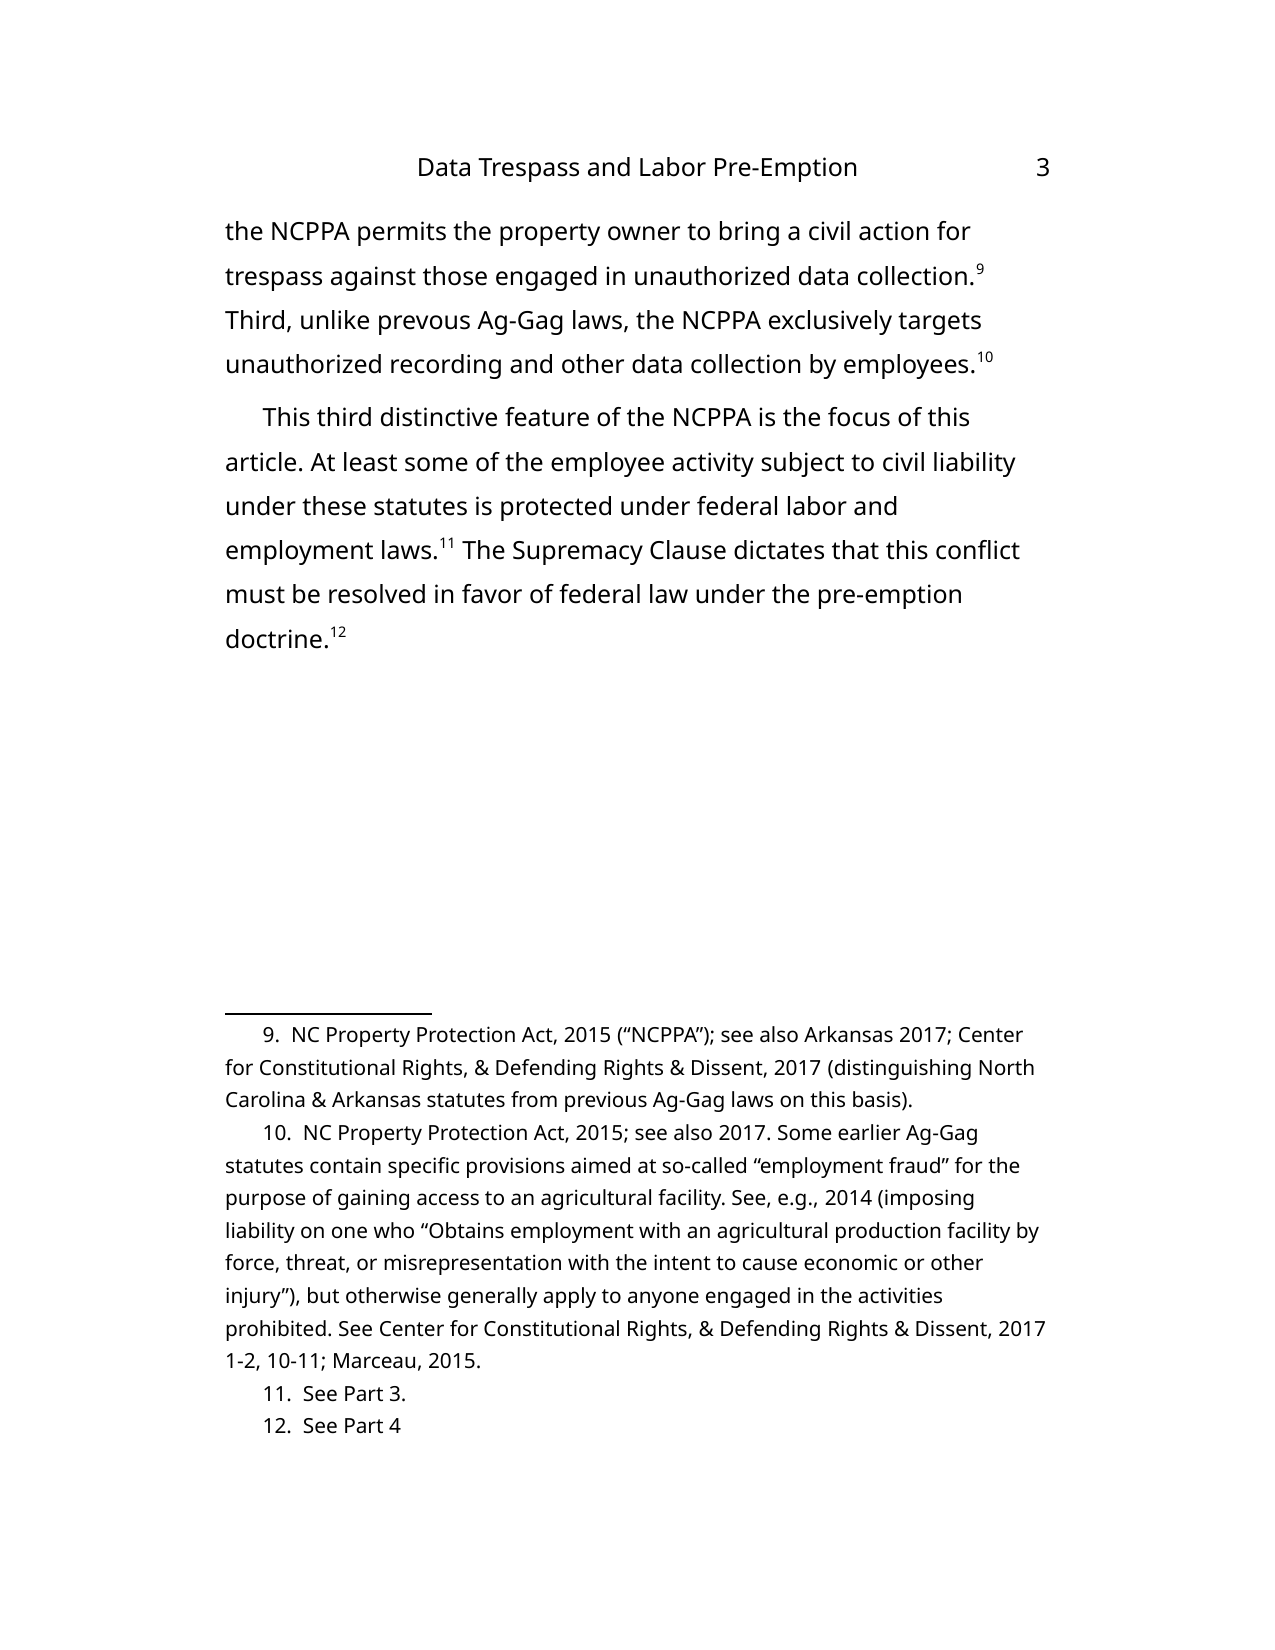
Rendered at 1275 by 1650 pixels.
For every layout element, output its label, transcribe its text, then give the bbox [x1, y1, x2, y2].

text NC Property Protection Act, 2015; see also 2017. Some earlier Ag-Gag statutes contain specific provisions aimed at so-called “employment fraud” for the purpose of gaining access to an agricultural facility. See, e.g., 2014 (imposing liability on one who “Obtains employment with an agricultural production facility by force, threat, or misrepresentation with the intent to cause economic or other injury”), but otherwise generally apply to anyone engaged in the activities prohibited. See Center for Constitutional Rights, & Defending Rights & Dissent, 2017 1-2, 10-11; Marceau, 2015. [225, 1118, 1050, 1375]
text See Part 4 [225, 1412, 1050, 1440]
text NC Property Protection Act, 2015 (“NCPPA”); see also Arkansas 2017; Center for Constitutional Rights, & Defending Rights & Dissent, 2017 (distinguishing North Carolina & Arkansas statutes from previous Ag-Gag laws on this basis). [225, 1020, 1050, 1114]
text See Part 3. [225, 1379, 1050, 1407]
text While sometimes described as an “Ag-Gag” law,, the NCPPA represents a new approach to state laws against data trespass, i.e. entering and collecting data on private property without the owner’s permission. It differs from earlier Ag-Gag laws in three significant respects. First, while Ag-Gag laws apply only to agricultural facilities,, the NCPPA applies more broadly to any private property, regardless of the type of facility or operation.. Second, while earlier Ag-Gag laws typically impose criminal liability for prohibited activity,, the NCPPA permits the property owner to bring a civil action for trespass against those engaged in unauthorized data collection. Third, unlike prevous Ag-Gag laws, the NCPPA exclusively targets unauthorized recording and other data collection by employees. [225, 214, 1050, 381]
text This third distinctive feature of the NCPPA is the focus of this article. At least some of the employee activity subject to civil liability under these statutes is protected under federal labor and employment laws. The Supremacy Clause dictates that this conflict must be resolved in favor of federal law under the pre-emption doctrine. [225, 400, 1050, 656]
